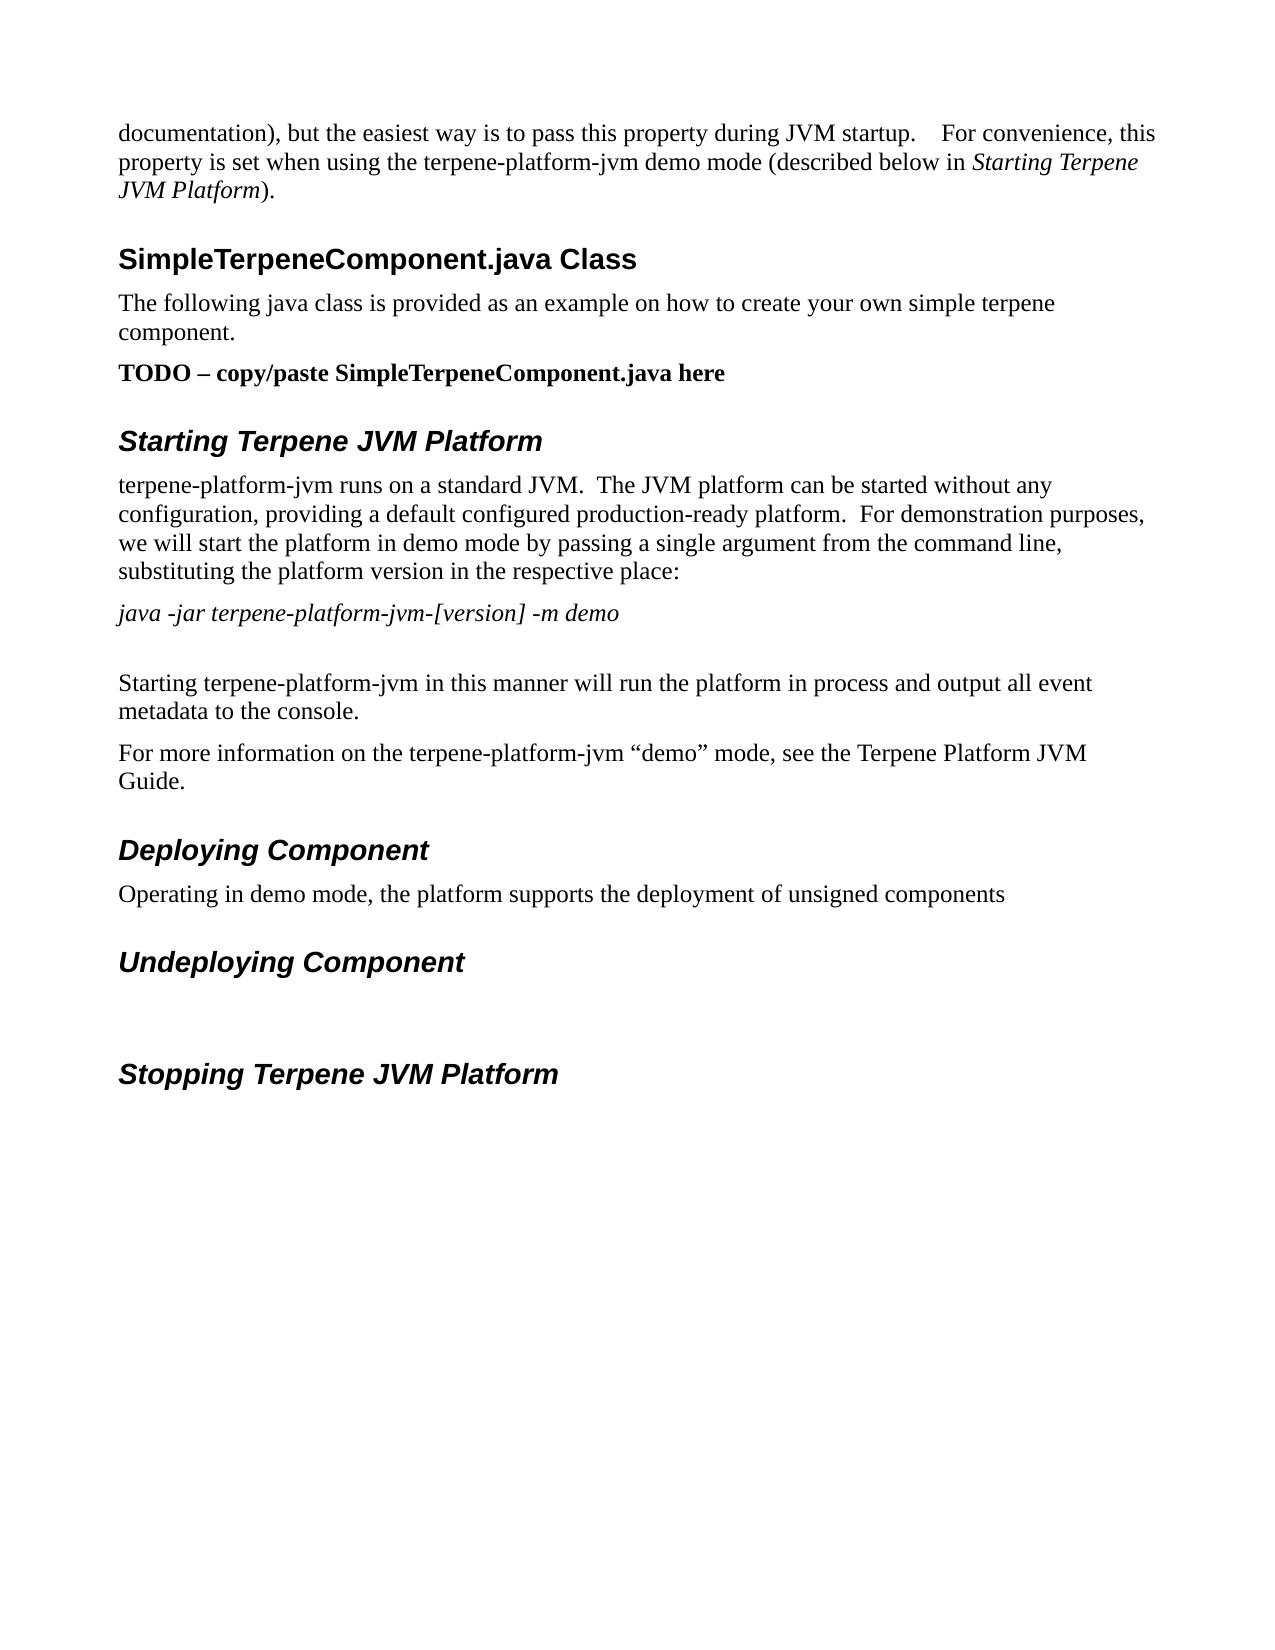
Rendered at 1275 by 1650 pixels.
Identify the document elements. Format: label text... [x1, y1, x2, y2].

subtitle Undeploying Component [118, 945, 1157, 978]
text Starting terpene-platform-jvm in this manner will run the platform in process and output all event metadata to the console. [118, 668, 1157, 725]
subtitle Stopping Terpene JVM Platform [118, 1057, 1157, 1091]
text TODO – copy/paste SimpleTerpeneComponent.java here [118, 358, 1157, 387]
text terpene-platform-jvm runs on a standard JVM. The JVM platform can be started without any configuration, providing a default configured production-ready platform. For demonstration purposes, we will start the platform in demo mode by passing a single argument from the command line, substituting the platform version in the respective place: [118, 470, 1157, 585]
text Operating in demo mode, the platform supports the deployment of unsigned components [118, 879, 1157, 907]
text java -jar terpene-platform-jvm-[version] -m demo [118, 598, 1157, 626]
text documentation), but the easiest way is to pass this property during JVM startup. For convenience, this property is set when using the terpene-platform-jvm demo mode (described below in Starting Terpene JVM Platform). [118, 118, 1157, 204]
subtitle SimpleTerpeneComponent.java Class [118, 242, 1157, 275]
text For more information on the terpene-platform-jvm “demo” mode, see the Terpene Platform JVM Guide. [118, 738, 1157, 795]
subtitle Deploying Component [118, 833, 1157, 866]
text The following java class is provided as an example on how to create your own simple terpene component. [118, 288, 1157, 345]
subtitle Starting Terpene JVM Platform [118, 424, 1157, 458]
